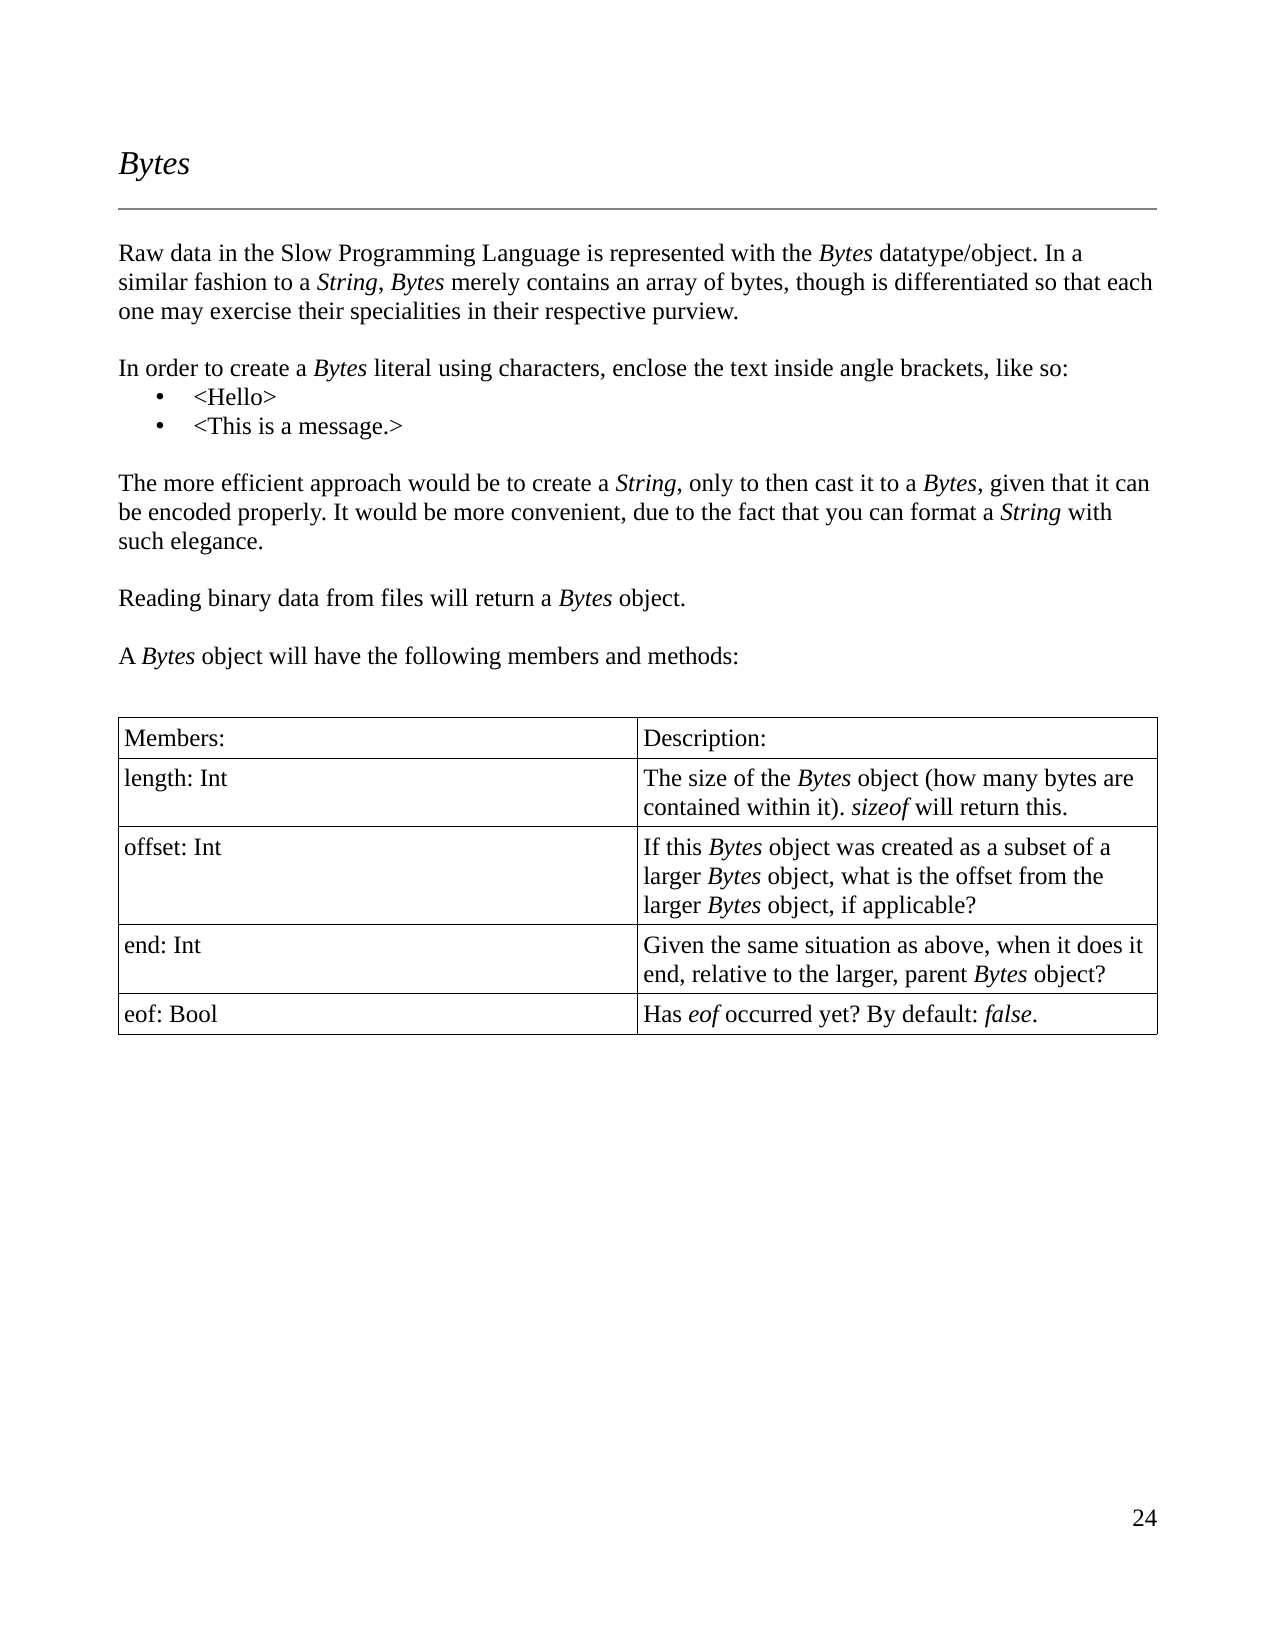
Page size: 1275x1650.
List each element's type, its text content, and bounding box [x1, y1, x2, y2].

table_header Members: [119, 718, 637, 757]
table_cell offset: Int [119, 827, 637, 924]
text In order to create a Bytes literal using characters, enclose the text inside angle brackets, like so: [118, 353, 1157, 382]
text A Bytes object will have the following members and methods: [118, 641, 1157, 669]
text The more efficient approach would be to create a String, only to then cast it to a Bytes, given that it can be encoded properly. It would be more convenient, due to the fact that you can format a String with such elegance. [118, 468, 1157, 554]
text Reading binary data from files will return a Bytes object. [118, 583, 1157, 612]
table_cell length: Int [119, 759, 637, 826]
table_cell Given the same situation as above, when it does it end, relative to the larger, parent Bytes object? [638, 925, 1157, 993]
list <Hello> [156, 382, 1157, 411]
table_cell The size of the Bytes object (how many bytes are contained within it). sizeof will return this. [638, 759, 1157, 826]
list <This is a message.> [156, 411, 1157, 439]
table_cell If this Bytes object was created as a subset of a larger Bytes object, what is the offset from the larger Bytes object, if applicable? [638, 827, 1157, 924]
table_header Description: [638, 718, 1157, 757]
text Raw data in the Slow Programming Language is represented with the Bytes datatype/object. In a similar fashion to a String, Bytes merely contains an array of bytes, though is differentiated so that each one may exercise their specialities in their respective purview. [118, 238, 1157, 324]
subtitle Bytes [118, 143, 1157, 181]
table_cell Has eof occurred yet? By default: false. [638, 994, 1157, 1034]
table_cell eof: Bool [119, 994, 637, 1034]
table_cell end: Int [119, 925, 637, 993]
